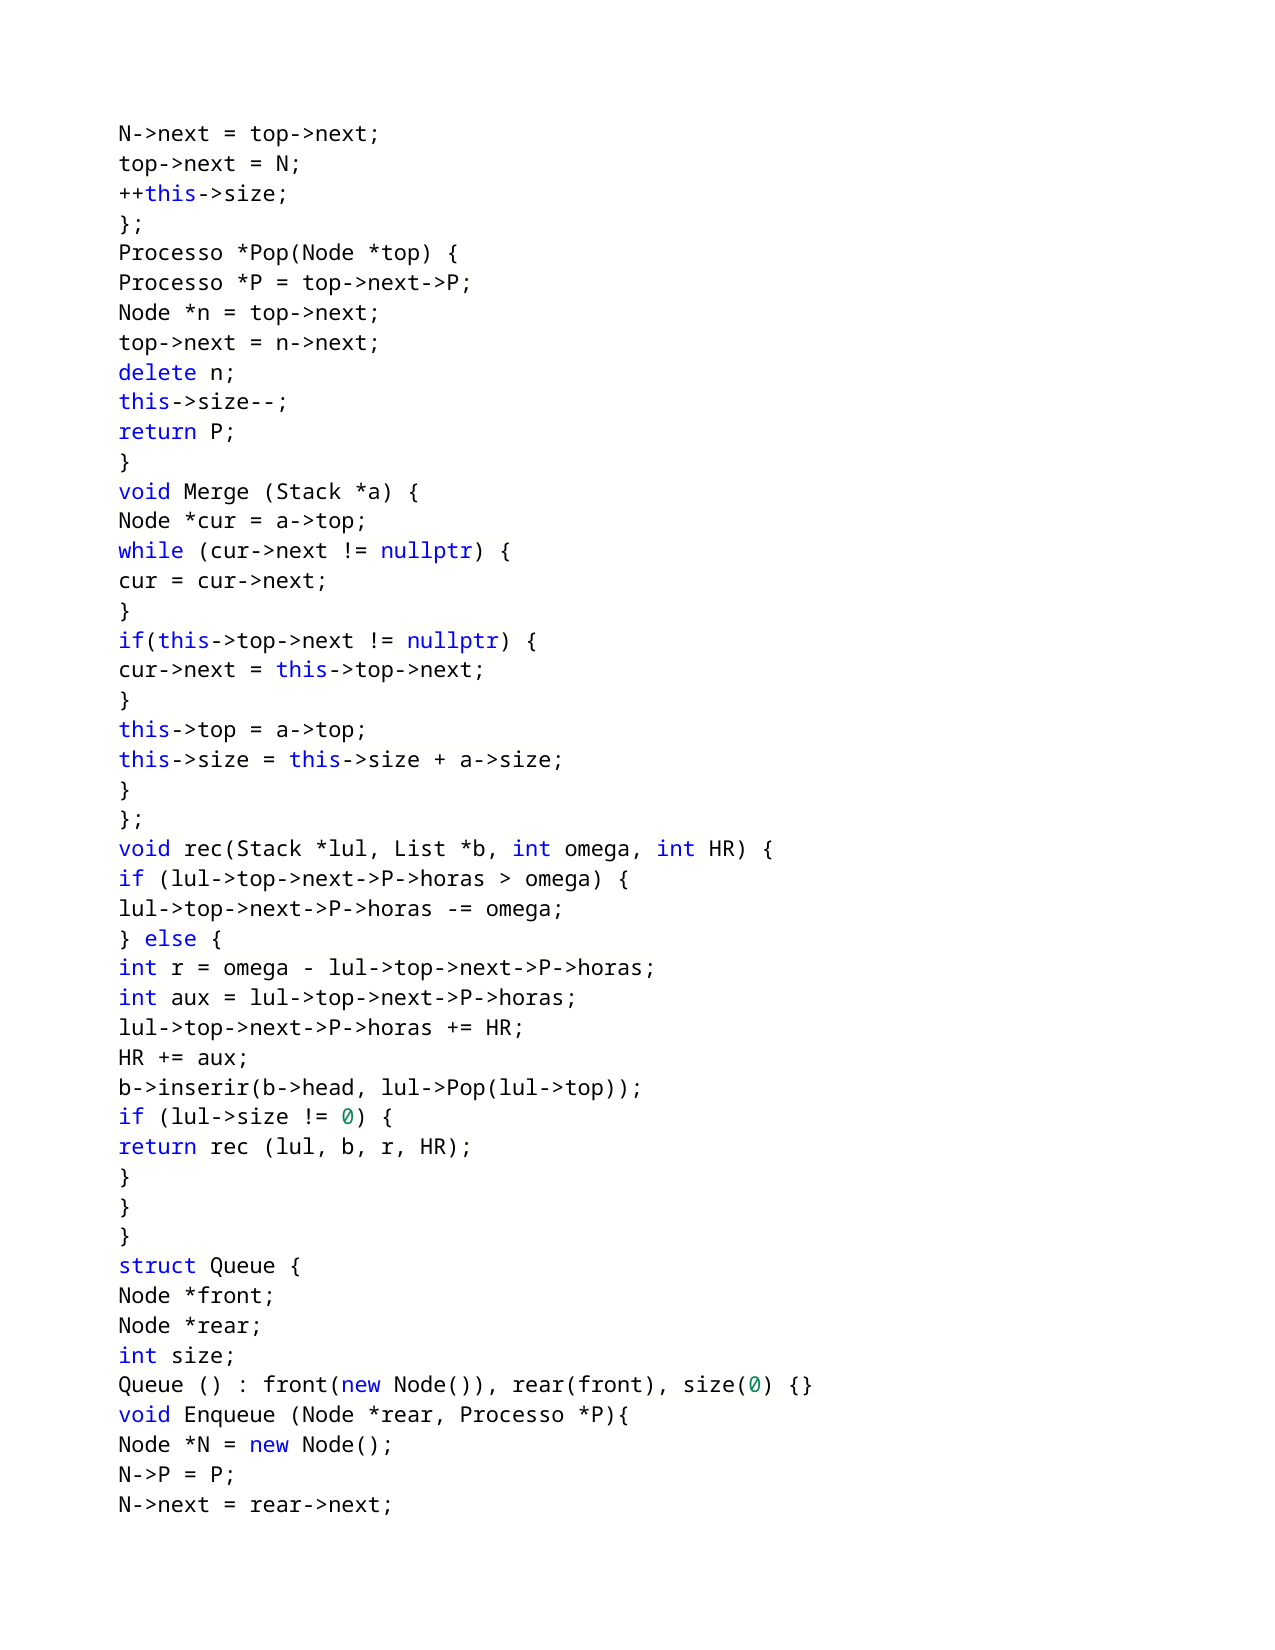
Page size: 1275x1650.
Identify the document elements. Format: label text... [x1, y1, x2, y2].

text while (cur->next != nullptr) { [118, 535, 1157, 565]
text Node *rear; [118, 1310, 1157, 1339]
text delete n; [118, 356, 1157, 386]
text cur->next = this->top->next; [118, 654, 1157, 684]
text ++this->size; [118, 178, 1157, 207]
text void Merge (Stack *a) { [118, 476, 1157, 505]
text void rec(Stack *lul, List *b, int omega, int HR) { [118, 833, 1157, 863]
text lul->top->next->P->horas += HR; [118, 1012, 1157, 1042]
text lul->top->next->P->horas -= omega; [118, 893, 1157, 922]
text HR += aux; [118, 1042, 1157, 1071]
text } else { [118, 922, 1157, 952]
text void Enqueue (Node *rear, Processo *P){ [118, 1399, 1157, 1429]
text top->next = N; [118, 148, 1157, 178]
text }; [118, 803, 1157, 833]
text b->inserir(b->head, lul->Pop(lul->top)); [118, 1071, 1157, 1101]
text int aux = lul->top->next->P->horas; [118, 982, 1157, 1012]
text } [118, 1161, 1157, 1191]
text Processo *Pop(Node *top) { [118, 237, 1157, 267]
text N->next = rear->next; [118, 1488, 1157, 1518]
text int r = omega - lul->top->next->P->horas; [118, 952, 1157, 982]
text } [118, 773, 1157, 803]
text Queue () : front(new Node()), rear(front), size(0) {} [118, 1369, 1157, 1399]
text this->size--; [118, 386, 1157, 416]
text this->top = a->top; [118, 714, 1157, 744]
text } [118, 1191, 1157, 1220]
text N->P = P; [118, 1459, 1157, 1488]
text if (lul->top->next->P->horas > omega) { [118, 863, 1157, 893]
text } [118, 446, 1157, 476]
text cur = cur->next; [118, 565, 1157, 595]
text int size; [118, 1339, 1157, 1369]
text }; [118, 207, 1157, 237]
text top->next = n->next; [118, 327, 1157, 356]
text struct Queue { [118, 1250, 1157, 1280]
text } [118, 1220, 1157, 1250]
text Node *cur = a->top; [118, 505, 1157, 535]
text return P; [118, 416, 1157, 446]
text N->next = top->next; [118, 118, 1157, 148]
text Node *N = new Node(); [118, 1429, 1157, 1459]
text } [118, 684, 1157, 714]
text Processo *P = top->next->P; [118, 267, 1157, 297]
text Node *front; [118, 1280, 1157, 1310]
text if (lul->size != 0) { [118, 1101, 1157, 1131]
text return rec (lul, b, r, HR); [118, 1131, 1157, 1161]
text if(this->top->next != nullptr) { [118, 624, 1157, 654]
text this->size = this->size + a->size; [118, 744, 1157, 773]
text Node *n = top->next; [118, 297, 1157, 327]
text } [118, 595, 1157, 624]
